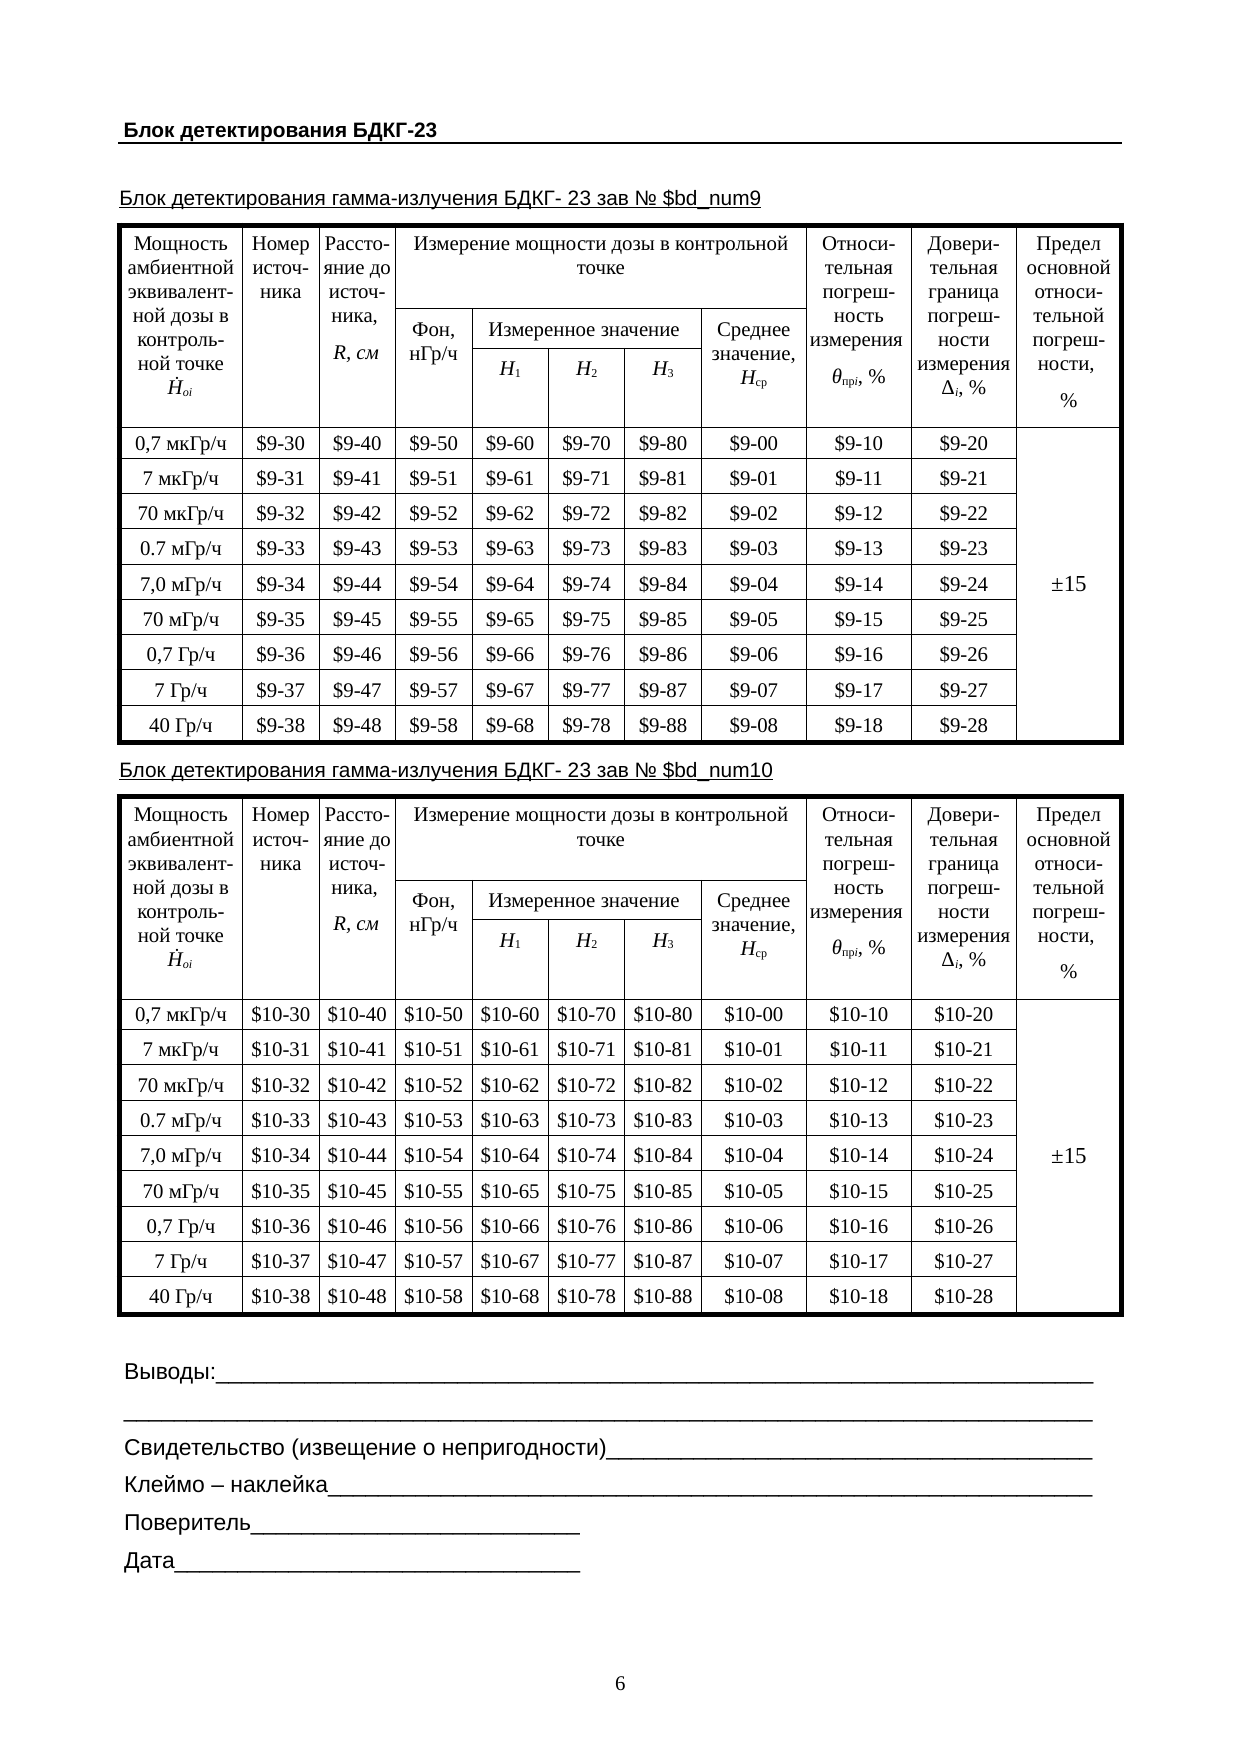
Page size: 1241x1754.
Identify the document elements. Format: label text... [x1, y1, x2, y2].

table_cell Измеренное значение [473, 881, 701, 919]
table_cell Поверитель [118, 1503, 1122, 1541]
table_cell $10-16 [807, 1207, 911, 1241]
table_cell 0,7 Гр/ч [122, 635, 242, 669]
table_cell $9-86 [625, 635, 701, 669]
table_cell $10-20 [912, 1000, 1016, 1029]
table_cell $10-64 [473, 1136, 548, 1170]
table_cell Мощность амбиентной эквивалент-ной дозы в контроль-ной точке Ḣoi [122, 228, 242, 427]
table_cell $9-60 [473, 428, 548, 457]
table_cell $9-50 [396, 428, 472, 457]
table_cell $9-61 [473, 459, 548, 493]
table_cell $9-84 [625, 565, 701, 599]
table_cell $9-37 [243, 670, 319, 705]
table_cell $9-25 [912, 600, 1016, 634]
table_cell $9-26 [912, 635, 1016, 669]
table_cell $10-78 [549, 1277, 624, 1312]
table_cell $10-65 [473, 1171, 548, 1206]
table_cell Мощность амбиентной эквивалент-ной дозы в контроль-ной точке Ḣoi [122, 799, 242, 999]
table_cell $10-01 [702, 1030, 806, 1064]
table_cell $10-80 [625, 1000, 701, 1029]
table_cell H2 [549, 349, 624, 427]
table_cell $10-02 [702, 1065, 806, 1100]
table_cell Свидетельство (извещение о непригодности) [118, 1428, 1122, 1466]
table_cell H2 [549, 920, 624, 999]
table_cell $10-15 [807, 1171, 911, 1206]
table_cell 7,0 мГр/ч [122, 565, 242, 599]
table_cell 70 мГр/ч [122, 600, 242, 634]
table_cell $9-17 [807, 670, 911, 705]
table_cell $10-81 [625, 1030, 701, 1064]
table_cell $9-31 [243, 459, 319, 493]
table_cell $9-62 [473, 494, 548, 528]
table_cell $9-54 [396, 565, 472, 599]
table_cell $10-13 [807, 1101, 911, 1135]
table_cell Измерение мощности дозы в контрольной точке [396, 799, 806, 880]
table_cell ±15 [1017, 1000, 1119, 1312]
table_cell $9-27 [912, 670, 1016, 705]
table_cell $10-38 [243, 1277, 319, 1312]
table_cell $9-55 [396, 600, 472, 634]
table_cell $9-68 [473, 706, 548, 740]
table_cell $9-18 [807, 706, 911, 740]
table_cell $10-52 [396, 1065, 472, 1100]
table_cell $10-21 [912, 1030, 1016, 1064]
table_cell $10-51 [396, 1030, 472, 1064]
table_cell Рассто-яние до источ-ника, R, см [320, 228, 395, 427]
table_cell $10-55 [396, 1171, 472, 1206]
table_cell $9-30 [243, 428, 319, 457]
table_cell 40 Гр/ч [122, 706, 242, 740]
table_cell $9-48 [320, 706, 395, 740]
table_cell H1 [473, 349, 548, 427]
table_cell $10-12 [807, 1065, 911, 1100]
table_cell $9-32 [243, 494, 319, 528]
table_header Блок детектирования гамма-излучения БДКГ- 23 зав № $bd_num10 [119, 745, 1121, 794]
table_cell $9-81 [625, 459, 701, 493]
table_header Блок детектирования гамма-излучения БДКГ- 23 зав № $bd_num9 [119, 174, 1121, 223]
table_cell $10-77 [549, 1242, 624, 1276]
table_cell $9-21 [912, 459, 1016, 493]
table_cell Среднее значение, Hср [702, 881, 806, 999]
table_cell $10-34 [243, 1136, 319, 1170]
table_cell $9-67 [473, 670, 548, 705]
table_cell $9-45 [320, 600, 395, 634]
table_cell $9-78 [549, 706, 624, 740]
table_cell $10-28 [912, 1277, 1016, 1312]
table_cell H1 [473, 920, 548, 999]
table_cell $10-63 [473, 1101, 548, 1135]
table_cell $10-22 [912, 1065, 1016, 1100]
table_cell 0.7 мГр/ч [122, 529, 242, 563]
table_cell $10-66 [473, 1207, 548, 1241]
table_cell Клеймо – наклейка [118, 1466, 1122, 1503]
table_cell $9-76 [549, 635, 624, 669]
table_cell Относи-тельная погреш-ность измерения θпрi, % [807, 228, 911, 427]
table_cell $9-33 [243, 529, 319, 563]
table_cell $9-80 [625, 428, 701, 457]
table_cell $10-46 [320, 1207, 395, 1241]
table_cell $10-88 [625, 1277, 701, 1312]
table_cell 7 Гр/ч [122, 670, 242, 705]
table_cell $10-36 [243, 1207, 319, 1241]
table_cell $10-50 [396, 1000, 472, 1029]
table_cell $10-45 [320, 1171, 395, 1206]
table_cell $10-23 [912, 1101, 1016, 1135]
table_cell $9-52 [396, 494, 472, 528]
table_cell $9-75 [549, 600, 624, 634]
table_cell $9-58 [396, 706, 472, 740]
table_cell $9-43 [320, 529, 395, 563]
table_cell Фон, нГр/ч [396, 309, 472, 427]
table_cell 0,7 мкГр/ч [122, 428, 242, 457]
table_cell $9-15 [807, 600, 911, 634]
table_cell $10-37 [243, 1242, 319, 1276]
table_cell $9-36 [243, 635, 319, 669]
table_cell $9-65 [473, 600, 548, 634]
table_cell $9-82 [625, 494, 701, 528]
table_cell 0,7 Гр/ч [122, 1207, 242, 1241]
table_cell 7 Гр/ч [122, 1242, 242, 1276]
table_cell Фон, нГр/ч [396, 881, 472, 999]
table_cell $9-05 [702, 600, 806, 634]
table_cell 7,0 мГр/ч [122, 1136, 242, 1170]
table_cell Среднее значение, Hср [702, 309, 806, 427]
table_cell $10-25 [912, 1171, 1016, 1206]
table_cell Измеренное значение [473, 309, 701, 348]
table_cell $10-00 [702, 1000, 806, 1029]
table_cell $10-06 [702, 1207, 806, 1241]
table_cell $9-14 [807, 565, 911, 599]
table_cell $9-73 [549, 529, 624, 563]
table_cell $9-56 [396, 635, 472, 669]
table_cell $10-76 [549, 1207, 624, 1241]
table_cell $9-03 [702, 529, 806, 563]
table_cell Дата [118, 1541, 1122, 1579]
table_cell $9-87 [625, 670, 701, 705]
table_cell $10-04 [702, 1136, 806, 1170]
table_cell 7 мкГр/ч [122, 459, 242, 493]
table_cell $9-24 [912, 565, 1016, 599]
table_cell $9-01 [702, 459, 806, 493]
table_cell 40 Гр/ч [122, 1277, 242, 1312]
table_cell $9-07 [702, 670, 806, 705]
table_cell $10-44 [320, 1136, 395, 1170]
table_cell $10-42 [320, 1065, 395, 1100]
table_cell Предел основной относи-тельной погреш-ности, % [1017, 228, 1119, 427]
table_cell $9-23 [912, 529, 1016, 563]
table_cell $9-12 [807, 494, 911, 528]
table_cell $10-57 [396, 1242, 472, 1276]
table_cell $10-27 [912, 1242, 1016, 1276]
table_cell H3 [625, 349, 701, 427]
table_cell [118, 1390, 1122, 1428]
table_cell $10-17 [807, 1242, 911, 1276]
table_cell H3 [625, 920, 701, 999]
table_cell Измерение мощности дозы в контрольной точке [396, 228, 806, 308]
table_cell $10-48 [320, 1277, 395, 1312]
table_cell $10-75 [549, 1171, 624, 1206]
table_cell $10-73 [549, 1101, 624, 1135]
table_cell $9-08 [702, 706, 806, 740]
table_cell $10-24 [912, 1136, 1016, 1170]
table_cell $9-42 [320, 494, 395, 528]
table_cell $10-82 [625, 1065, 701, 1100]
table_cell $10-61 [473, 1030, 548, 1064]
table_cell $10-71 [549, 1030, 624, 1064]
table_cell 70 мкГр/ч [122, 494, 242, 528]
table_cell $10-53 [396, 1101, 472, 1135]
table_cell $10-54 [396, 1136, 472, 1170]
table_cell $9-53 [396, 529, 472, 563]
table_cell $9-74 [549, 565, 624, 599]
table_cell $10-70 [549, 1000, 624, 1029]
table_cell 0,7 мкГр/ч [122, 1000, 242, 1029]
table_cell $10-07 [702, 1242, 806, 1276]
table_cell $10-62 [473, 1065, 548, 1100]
table_cell $9-35 [243, 600, 319, 634]
table_cell $10-43 [320, 1101, 395, 1135]
table_cell $10-74 [549, 1136, 624, 1170]
table_cell $10-03 [702, 1101, 806, 1135]
table_cell $10-47 [320, 1242, 395, 1276]
table_cell $10-72 [549, 1065, 624, 1100]
table_cell $10-67 [473, 1242, 548, 1276]
table_cell $9-11 [807, 459, 911, 493]
table_cell $10-85 [625, 1171, 701, 1206]
table_cell $10-33 [243, 1101, 319, 1135]
table_cell $10-05 [702, 1171, 806, 1206]
table_cell $9-38 [243, 706, 319, 740]
table_cell $9-10 [807, 428, 911, 457]
table_cell $10-40 [320, 1000, 395, 1029]
table_cell $10-11 [807, 1030, 911, 1064]
table_cell $10-83 [625, 1101, 701, 1135]
table_cell $10-31 [243, 1030, 319, 1064]
table_cell Относи-тельная погреш-ность измерения θпрi, % [807, 799, 911, 999]
table_cell $10-84 [625, 1136, 701, 1170]
table_cell 0.7 мГр/ч [122, 1101, 242, 1135]
table_cell Рассто-яние до источ-ника, R, см [320, 799, 395, 999]
table_cell $9-77 [549, 670, 624, 705]
table_cell $10-41 [320, 1030, 395, 1064]
table_cell $10-87 [625, 1242, 701, 1276]
table_cell $9-46 [320, 635, 395, 669]
table_cell 70 мкГр/ч [122, 1065, 242, 1100]
table_cell $9-63 [473, 529, 548, 563]
table_cell $9-88 [625, 706, 701, 740]
table_cell $10-08 [702, 1277, 806, 1312]
table_cell $9-64 [473, 565, 548, 599]
table_cell $9-85 [625, 600, 701, 634]
table_cell Довери-тельная граница погреш-ности измерения Δi, % [912, 799, 1016, 999]
table_cell $9-20 [912, 428, 1016, 457]
table_cell $10-56 [396, 1207, 472, 1241]
table_cell $9-47 [320, 670, 395, 705]
table_cell $9-70 [549, 428, 624, 457]
table_cell Номер источ-ника [243, 228, 319, 427]
table_cell $9-16 [807, 635, 911, 669]
table_cell $10-60 [473, 1000, 548, 1029]
table_cell $10-18 [807, 1277, 911, 1312]
table_cell $9-57 [396, 670, 472, 705]
table_cell $9-72 [549, 494, 624, 528]
table_cell Номер источ-ника [243, 799, 319, 999]
table_cell $9-41 [320, 459, 395, 493]
table_cell $9-02 [702, 494, 806, 528]
table_cell $10-86 [625, 1207, 701, 1241]
table_cell $9-51 [396, 459, 472, 493]
table_cell $9-04 [702, 565, 806, 599]
table_cell $10-14 [807, 1136, 911, 1170]
table_cell $9-71 [549, 459, 624, 493]
table_cell $9-22 [912, 494, 1016, 528]
table_header Выводы: [118, 1352, 1122, 1390]
table_cell $10-30 [243, 1000, 319, 1029]
table_cell $9-44 [320, 565, 395, 599]
table_cell ±15 [1017, 428, 1119, 740]
table_cell $9-83 [625, 529, 701, 563]
table_cell $9-66 [473, 635, 548, 669]
table_cell $10-26 [912, 1207, 1016, 1241]
table_cell $9-34 [243, 565, 319, 599]
table_cell $9-00 [702, 428, 806, 457]
table_cell $9-13 [807, 529, 911, 563]
table_cell $10-35 [243, 1171, 319, 1206]
table_cell $9-06 [702, 635, 806, 669]
table_cell 70 мГр/ч [122, 1171, 242, 1206]
table_cell Предел основной относи-тельной погреш-ности, % [1017, 799, 1119, 999]
table_cell $10-10 [807, 1000, 911, 1029]
table_cell $9-28 [912, 706, 1016, 740]
table_cell $10-58 [396, 1277, 472, 1312]
table_cell Довери-тельная граница погреш-ности измерения Δi, % [912, 228, 1016, 427]
table_cell $10-68 [473, 1277, 548, 1312]
table_cell 7 мкГр/ч [122, 1030, 242, 1064]
table_cell $9-40 [320, 428, 395, 457]
table_cell $10-32 [243, 1065, 319, 1100]
